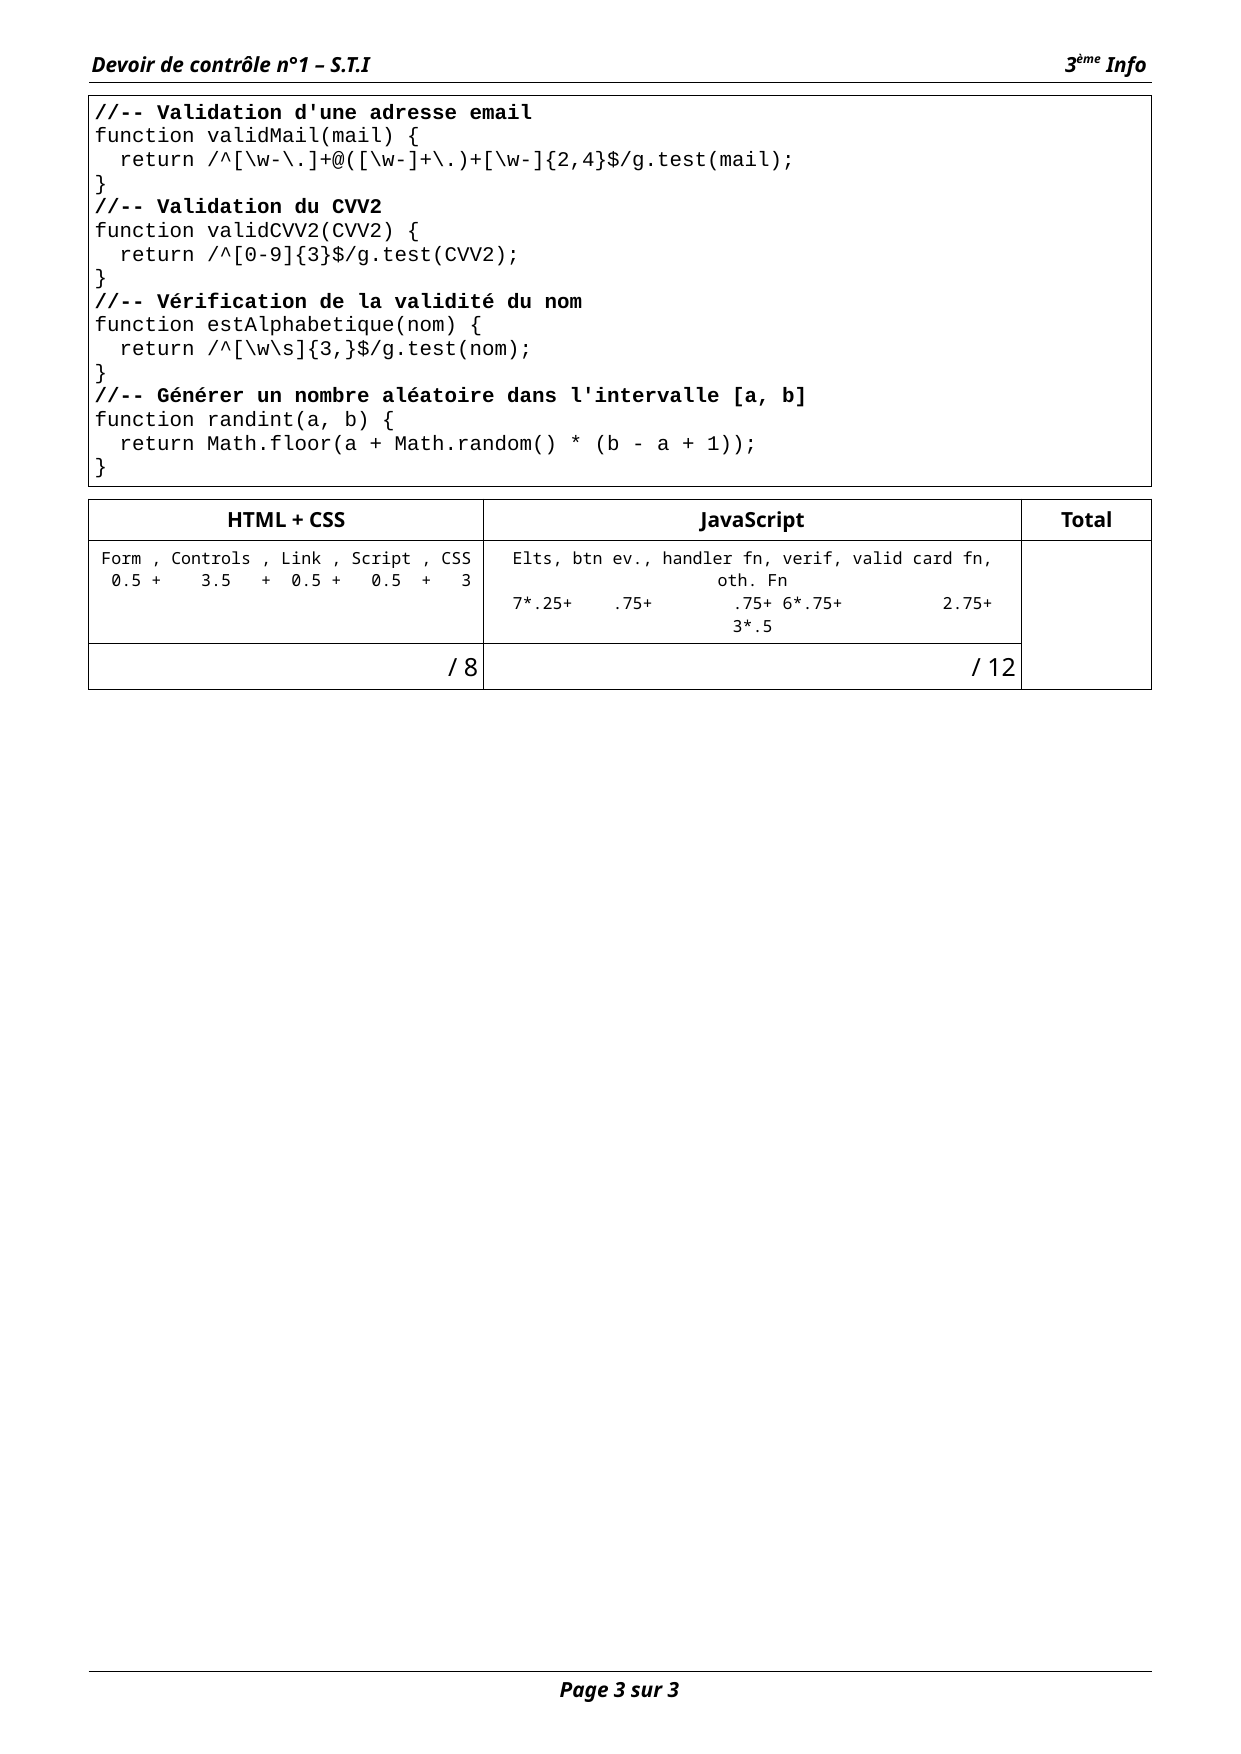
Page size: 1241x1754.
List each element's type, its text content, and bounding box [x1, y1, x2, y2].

table_header //-- Validation d'une adresse email function validMail(mail) { return /^[\w-\.]+@([\w-]+\.)+[\w-]{2,4}$/g.test(mail); } //-- Validation du CVV2 function validCVV2(CVV2) { return /^[0-9]{3}$/g.test(CVV2); } //-- Vérification de la validité du nom function estAlphabetique(nom) { return /^[\w\s]{3,}$/g.test(nom); } //-- Générer un nombre aléatoire dans l'intervalle [a, b] function randint(a, b) { return Math.floor(a + Math.random() * (b - a + 1)); } [89, 96, 1151, 486]
table_header Total [1022, 500, 1151, 539]
table_cell Form , Controls , Link , Script , CSS 0.5 + 3.5 + 0.5 + 0.5 + 3 [89, 541, 483, 643]
table_header HTML + CSS [89, 500, 483, 539]
table_cell Elts, btn ev., handler fn, verif, valid card fn, oth. Fn 7*.25+ .75+ .75+ 6*.75+ 2.75+ 3*.5 [484, 541, 1021, 643]
table_cell / 12 [484, 644, 1021, 689]
table_cell [1022, 541, 1151, 689]
table_cell / 8 [89, 644, 483, 689]
table_header JavaScript [484, 500, 1021, 539]
